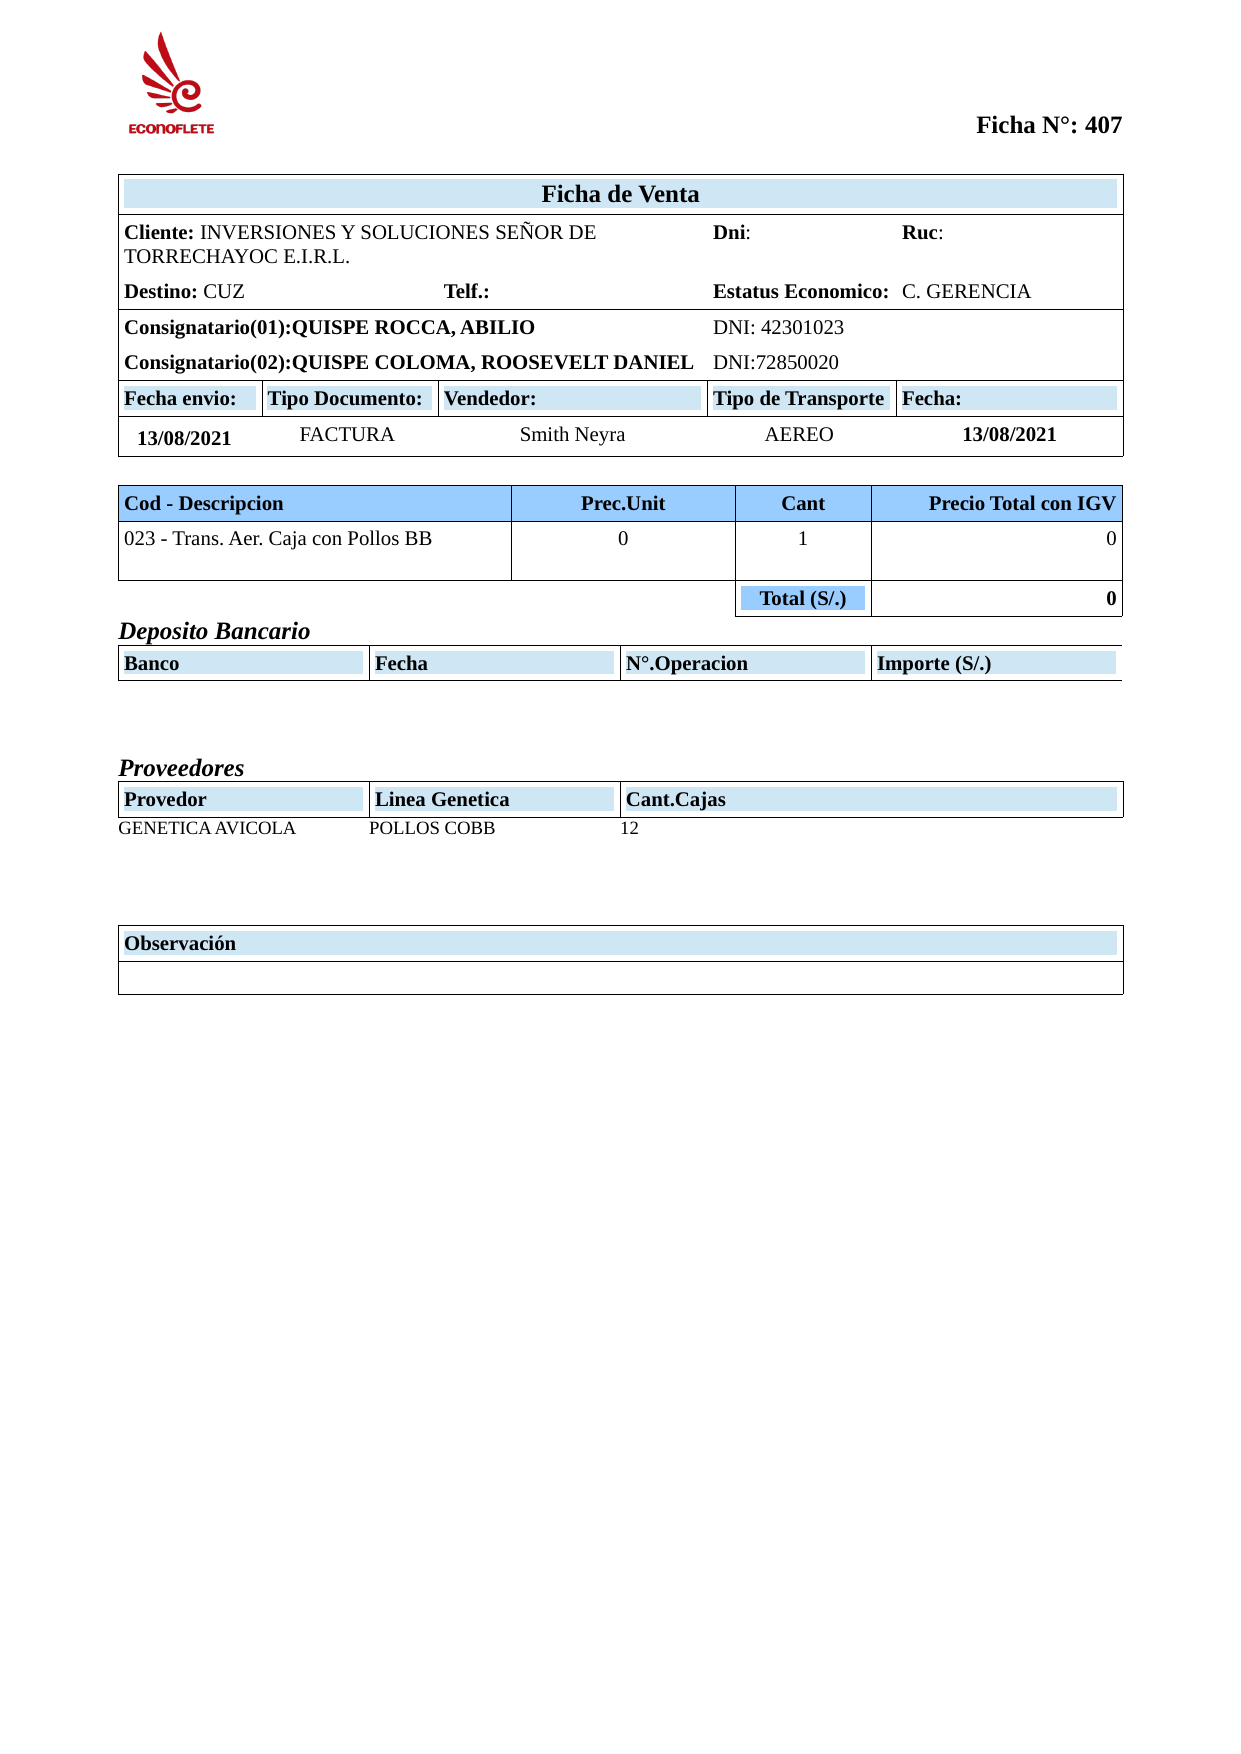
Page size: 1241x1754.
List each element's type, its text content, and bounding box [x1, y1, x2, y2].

table_header N°.Operacion [621, 646, 871, 680]
table_cell [118, 839, 369, 860]
table_cell 023 - Trans. Aer. Caja con Pollos BB [119, 522, 511, 580]
table_header Linea Genetica [370, 782, 620, 817]
table_header Cod - Descripcion [119, 486, 511, 521]
table_cell [871, 705, 1122, 728]
table_cell [118, 705, 369, 728]
table_cell AEREO [707, 417, 896, 456]
table_header Cant [736, 486, 871, 521]
table_cell [871, 681, 1122, 704]
table_header Fecha [370, 646, 620, 680]
table_cell [620, 903, 1123, 925]
table_cell DNI:72850020 [707, 345, 1123, 380]
table_cell Consignatario(01):QUISPE ROCCA, ABILIO [119, 310, 707, 344]
table_cell [620, 681, 871, 704]
table_cell [620, 860, 1123, 882]
table_cell [369, 705, 620, 728]
table_cell 0 [872, 581, 1122, 616]
table_cell Estatus Economico: [707, 274, 896, 309]
table_cell [620, 882, 1123, 903]
table_cell Total (S/.) [736, 581, 871, 616]
table_cell [620, 839, 1123, 860]
table_header Importe (S/.) [872, 646, 1122, 680]
table_header Observación [119, 926, 1123, 961]
table_cell [369, 903, 620, 925]
table_cell [118, 860, 369, 882]
table_cell 13/08/2021 [119, 417, 262, 456]
table_cell [871, 729, 1122, 753]
table_header Cant.Cajas [621, 782, 1123, 817]
table_cell Dni: [707, 215, 896, 273]
table_cell [369, 860, 620, 882]
table_cell Cliente: INVERSIONES Y SOLUCIONES SEÑOR DE TORRECHAYOC E.I.R.L. [119, 215, 707, 273]
table_cell [118, 729, 369, 753]
table_cell Consignatario(02):QUISPE COLOMA, ROOSEVELT DANIEL [119, 345, 707, 380]
table_cell POLLOS COBB [369, 818, 620, 839]
table_cell Ruc: [896, 215, 1123, 273]
table_header Precio Total con IGV [872, 486, 1122, 521]
table_cell Smith Neyra [438, 417, 707, 456]
table_cell [369, 729, 620, 753]
table_cell [369, 839, 620, 860]
table_cell [118, 581, 511, 616]
table_cell [511, 581, 735, 616]
table_cell Vendedor: [439, 381, 707, 416]
table_cell [118, 903, 369, 925]
picture [118, 31, 225, 134]
text Proveedores [118, 753, 1122, 781]
table_cell GENETICA AVICOLA [118, 818, 369, 839]
table_header Banco [119, 646, 369, 680]
table_cell 1 [736, 522, 871, 580]
table_header Ficha de Venta [119, 175, 1123, 214]
table_cell 0 [512, 522, 735, 580]
table_cell C. GERENCIA [896, 274, 1123, 309]
table_cell Tipo de Transporte [708, 381, 896, 416]
table_cell 0 [872, 522, 1122, 580]
table_cell [119, 962, 1123, 994]
table_header Provedor [119, 782, 369, 817]
table_cell [620, 705, 871, 728]
table_cell DNI: 42301023 [707, 310, 1123, 344]
table_cell FACTURA [262, 417, 438, 456]
table_cell 13/08/2021 [896, 417, 1123, 456]
table_header Prec.Unit [512, 486, 735, 521]
table_cell Destino: CUZ [119, 274, 438, 309]
table_cell Tipo Documento: [263, 381, 438, 416]
table_cell [369, 681, 620, 704]
table_cell Fecha: [897, 381, 1123, 416]
table_cell [118, 681, 369, 704]
table_cell [118, 882, 369, 903]
text Deposito Bancario [118, 616, 1122, 645]
table_cell [620, 729, 871, 753]
table_cell 12 [620, 818, 1123, 839]
table_cell Telf.: [438, 274, 707, 309]
table_cell Fecha envio: [119, 381, 262, 416]
table_cell [369, 882, 620, 903]
